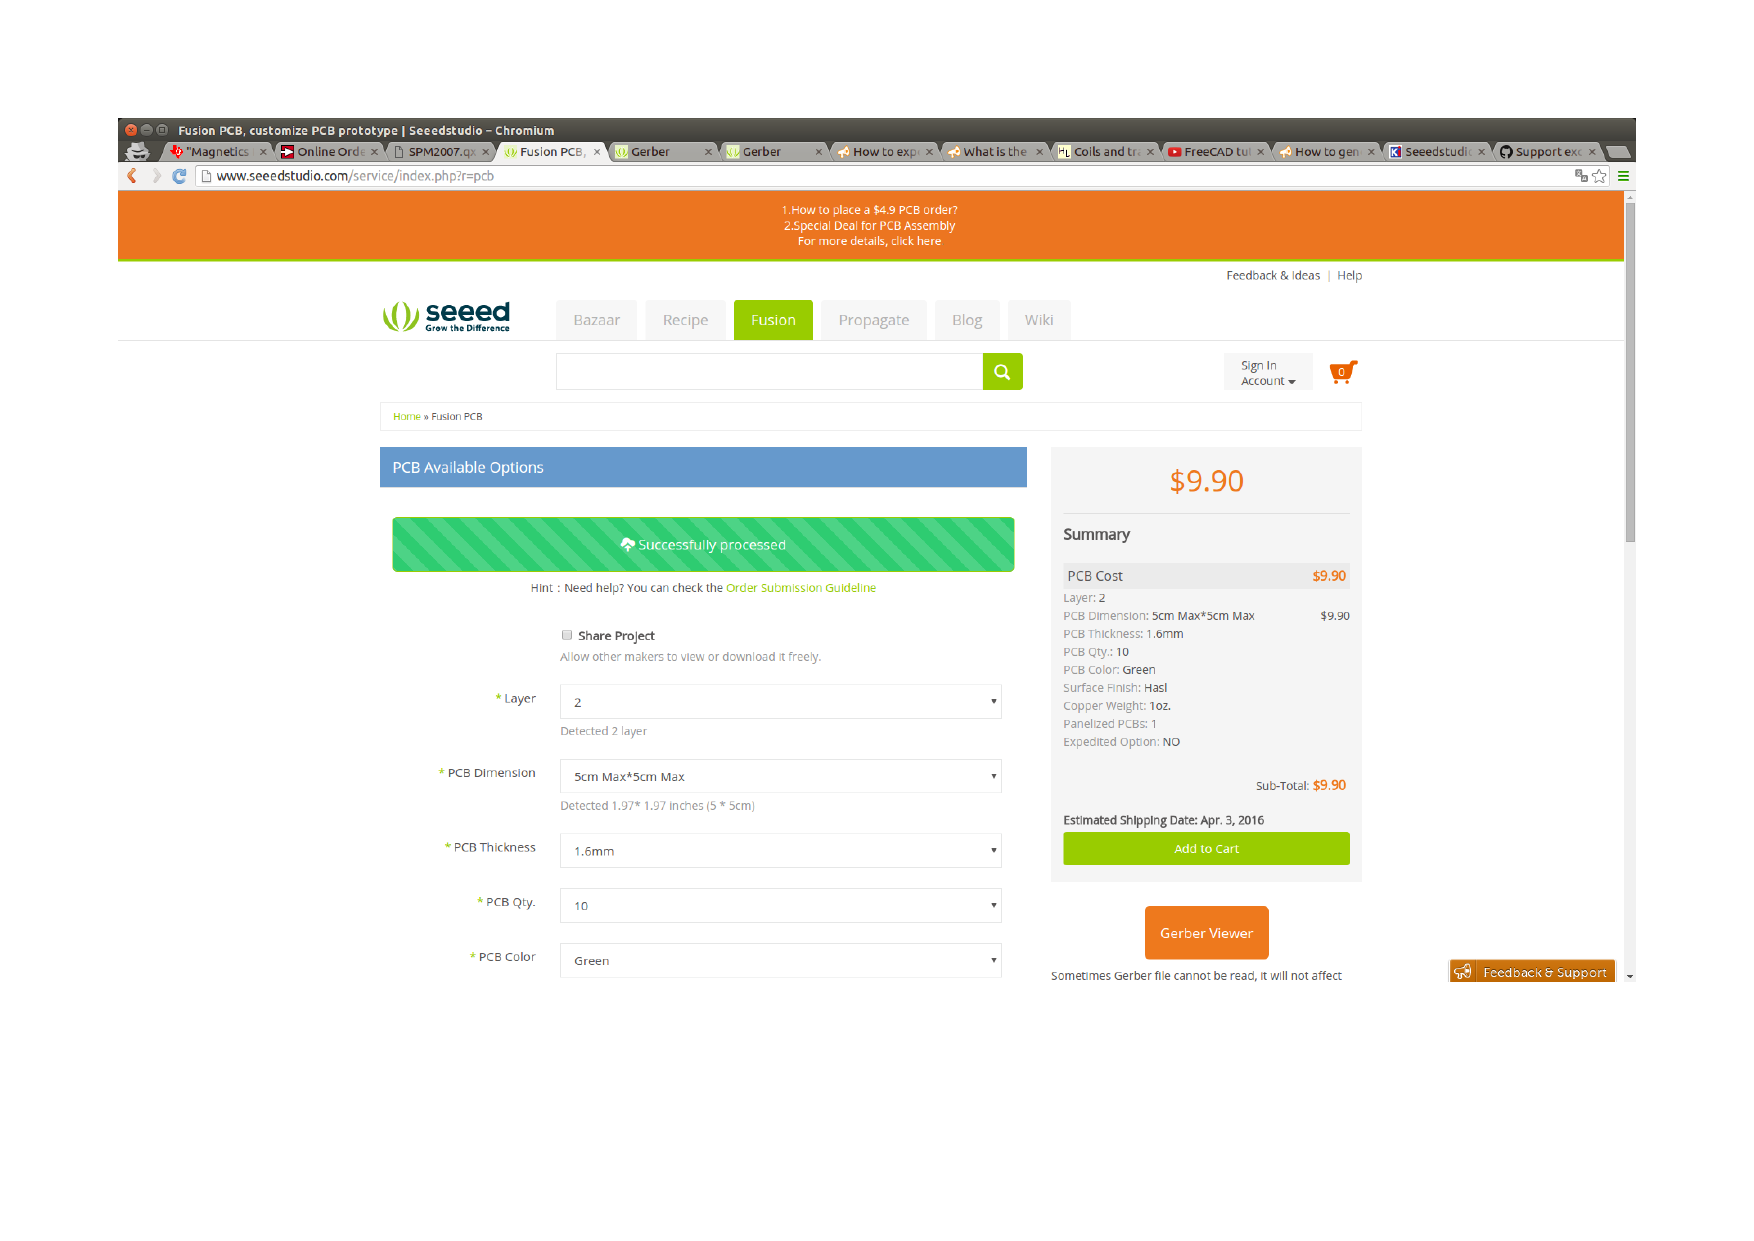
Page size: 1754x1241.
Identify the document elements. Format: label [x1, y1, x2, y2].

picture [118, 118, 1636, 982]
